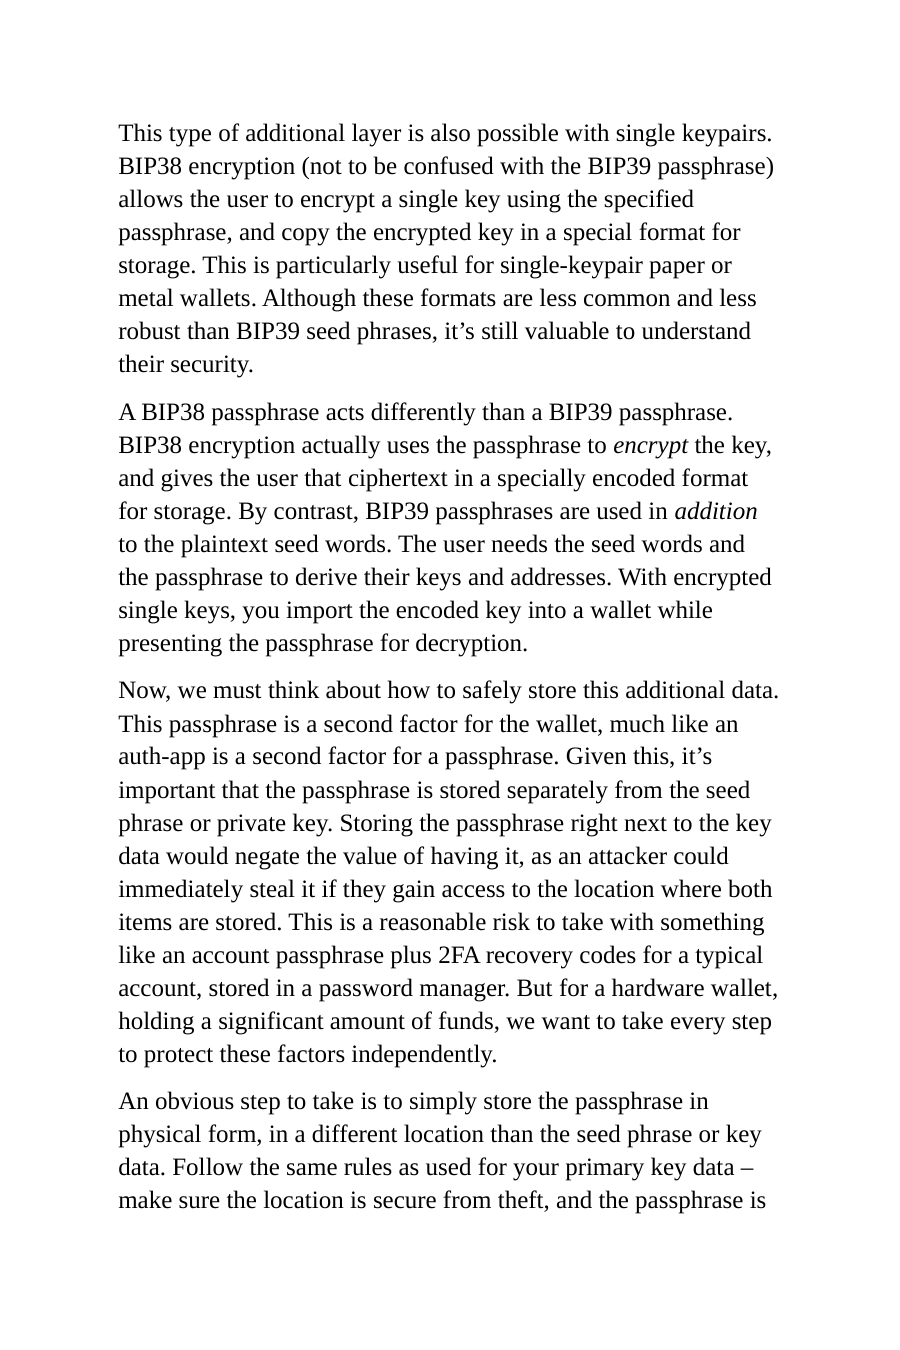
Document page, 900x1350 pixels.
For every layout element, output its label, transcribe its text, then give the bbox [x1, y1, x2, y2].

text A BIP38 passphrase acts differently than a BIP39 passphrase. BIP38 encryption actually uses the passphrase to encrypt the key, and gives the user that ciphertext in a specially encoded format for storage. By contrast, BIP39 passphrases are used in addition to the plaintext seed words. The user needs the seed words and the passphrase to derive their keys and addresses. With encrypted single keys, you import the encoded key into a wallet while presenting the passphrase for decryption. [118, 397, 782, 657]
text An obvious step to take is to simply store the passphrase in physical form, in a different location than the seed phrase or key data. Follow the same rules as used for your primary key data – make sure the location is secure from theft, and the passphrase is [118, 1086, 782, 1214]
text This type of additional layer is also possible with single keypairs. BIP38 encryption (not to be confused with the BIP39 passphrase) allows the user to encrypt a single key using the specified passphrase, and copy the encrypted key in a special format for storage. This is particularly useful for single-keypair paper or metal wallets. Although these formats are less common and less robust than BIP39 seed phrases, it’s still valuable to understand their security. [118, 118, 782, 378]
text Now, we must think about how to safely store this additional data. This passphrase is a second factor for the wallet, much like an auth-app is a second factor for a passphrase. Given this, it’s important that the passphrase is stored separately from the seed phrase or private key. Storing the passphrase right next to the key data would negate the value of having it, as an attacker could immediately steal it if they gain access to the location where both items are stored. This is a reasonable risk to take with something like an account passphrase plus 2FA recovery codes for a typical account, stored in a password manager. But for a hardware wallet, holding a significant amount of funds, we want to take every step to protect these factors independently. [118, 676, 782, 1068]
